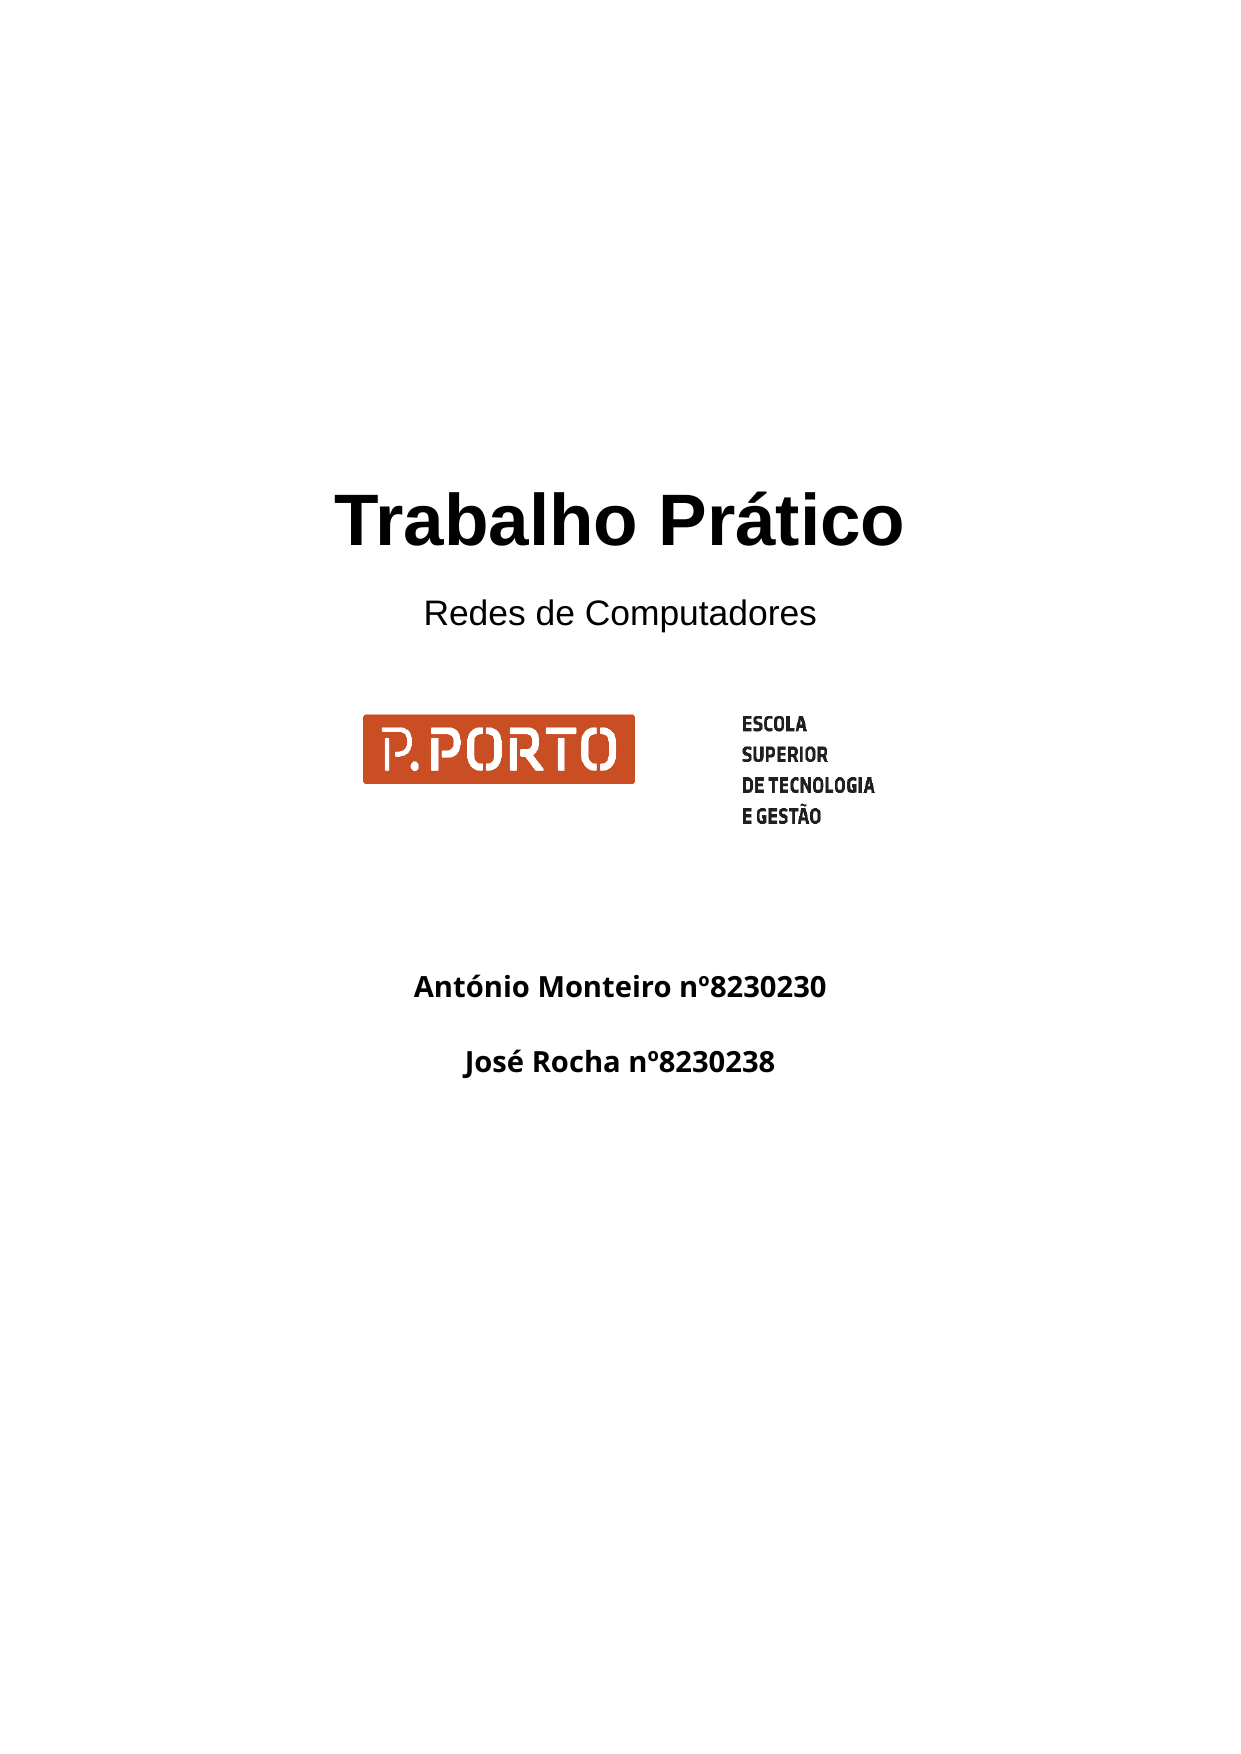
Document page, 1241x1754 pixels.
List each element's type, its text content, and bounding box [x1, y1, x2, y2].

text Redes de Computadores [177, 592, 1063, 632]
text Trabalho Prático [177, 477, 1063, 561]
text José Rocha nº8230238 [177, 1041, 1063, 1081]
text António Monteiro nº8230230 [177, 966, 1063, 1006]
